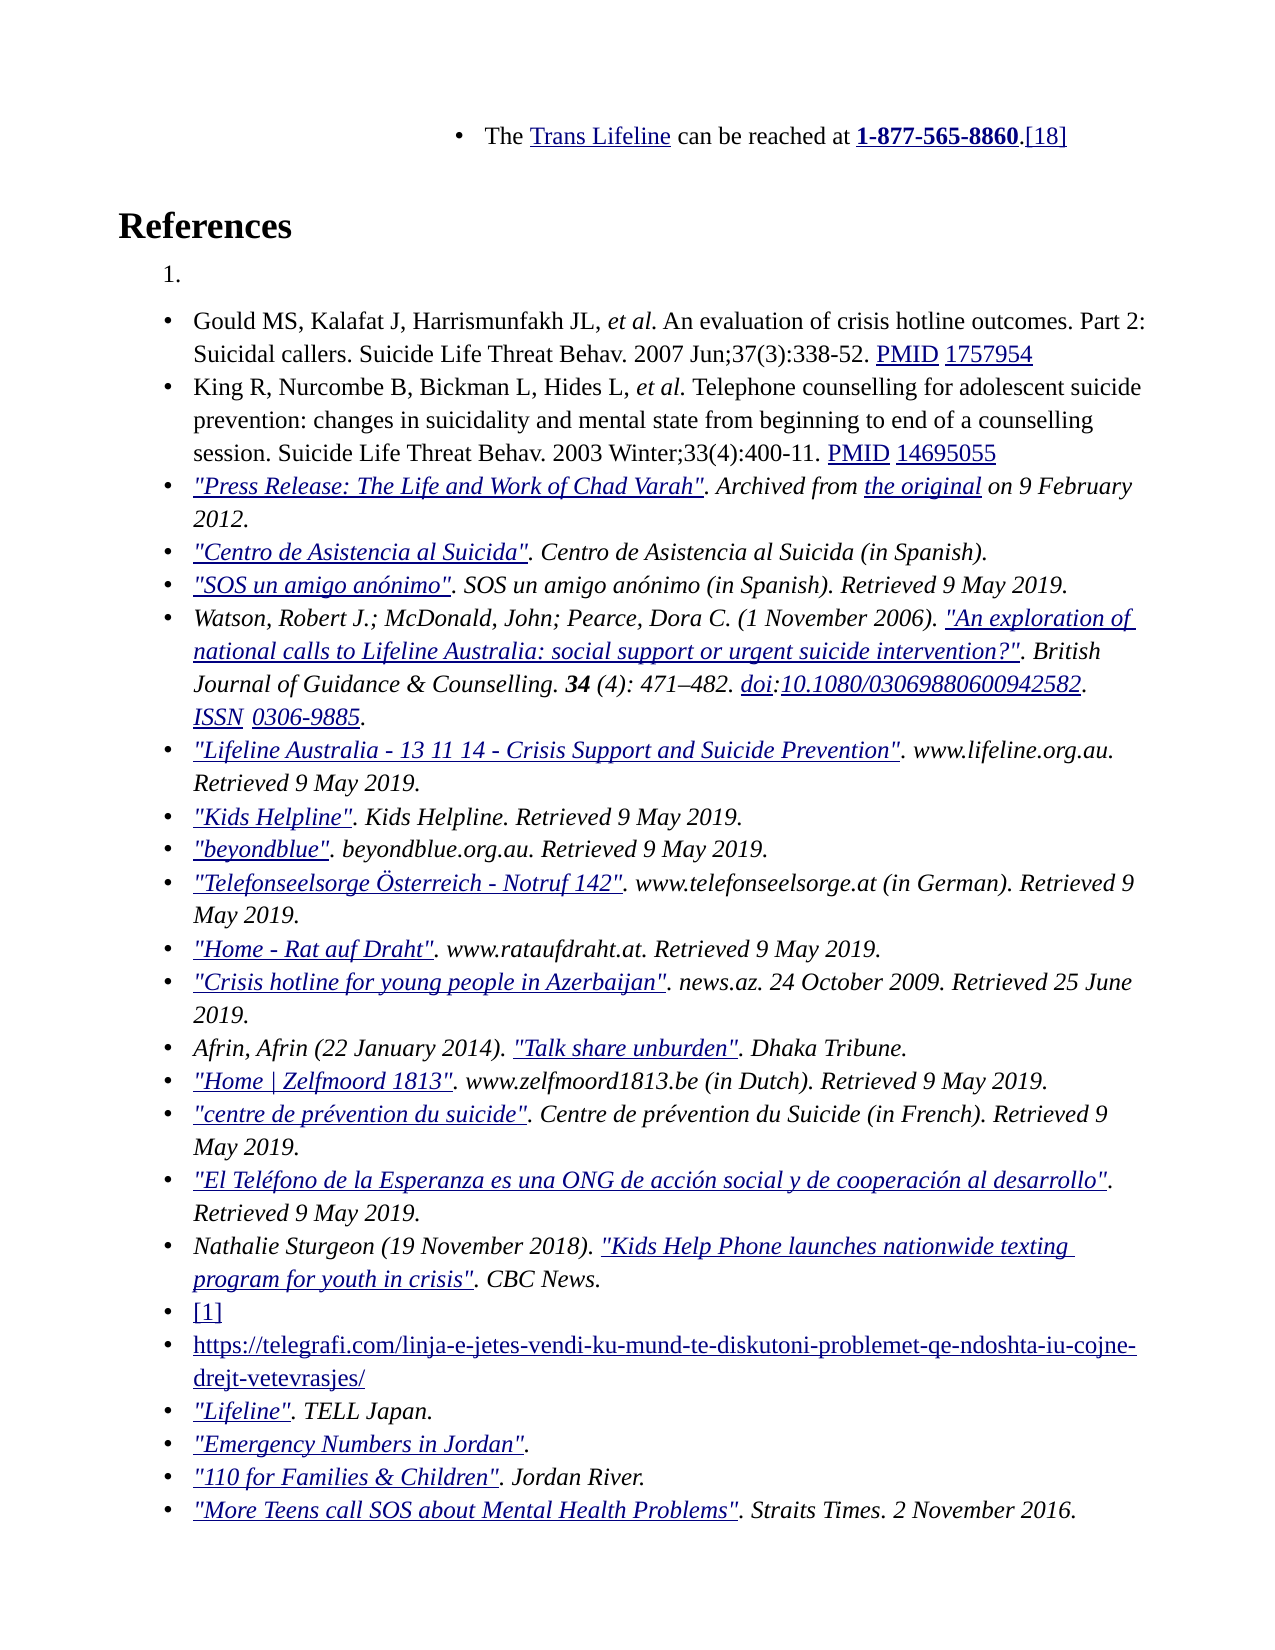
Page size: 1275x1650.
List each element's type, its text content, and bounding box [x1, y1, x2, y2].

list "Lifeline". TELL Japan. [164, 1396, 1157, 1425]
list Watson, Robert J.; McDonald, John; Pearce, Dora C. (1 November 2006). "An exploration of national calls to Lifeline Australia: social support or urgent suicide intervention?". British Journal of Guidance & Counselling. 34 (4): 471–482. doi:10.1080/03069880600942582. ISSN 0306-9885. [164, 603, 1157, 731]
list "More Teens call SOS about Mental Health Problems". Straits Times. 2 November 2016. [164, 1495, 1157, 1524]
list "Press Release: The Life and Work of Chad Varah". Archived from the original on 9 February 2012. [164, 471, 1157, 533]
list Gould MS, Kalafat J, Harrismunfakh JL, et al. An evaluation of crisis hotline outcomes. Part 2: Suicidal callers. Suicide Life Threat Behav. 2007 Jun;37(3):338-52. PMID 1757954 [164, 306, 1157, 368]
list King R, Nurcombe B, Bickman L, Hides L, et al. Telephone counselling for adolescent suicide prevention: changes in suicidality and mental state from beginning to end of a counselling session. Suicide Life Threat Behav. 2003 Winter;33(4):400-11. PMID 14695055 [164, 372, 1157, 467]
list "Kids Helpline". Kids Helpline. Retrieved 9 May 2019. [164, 802, 1157, 830]
list Nathalie Sturgeon (19 November 2018). "Kids Help Phone launches nationwide texting program for youth in crisis". CBC News. [164, 1231, 1157, 1293]
list "Telefonseelsorge Österreich - Notruf 142". www.telefonseelsorge.at (in German). Retrieved 9 May 2019. [164, 868, 1157, 929]
subtitle References [118, 203, 1157, 246]
table_cell 911 is the national emergency number in the United States. The National Suicide Prevention Lifeline (http://suicidepreventionlifeline.org/) is a 24-hour, toll-free, confidential suicide prevention hotline available to anyone in suicidal crisis or emotional distress.[35][36] It provides Spanish-speaking counselors, as well as options for deaf and hard of hearing individuals. It is only available in the United States.[37] A 24-hour an Online Chat in partnership with Contact USA[38] is also available. The National Suicide Prevention Lifeline can be reached at 1-800-273-8255, and in 2019, the use of 988 was approved.[39][40]. The National Suicide Prevention Lifeline (ESP) can be reached at 1-888-628-9454 The National Suicide Prevention Lifeline (Deaf & Hard of Hearing Options) can be reached at 1-800-799-4889 The Veterans Crisis Line (https://www.veteranscrisisline.net/) is a 24-hour, toll-free hotline that provides phone, webchat, and text options available to military veterans and their families. It provides options for deaf and hard of hearing individuals. The Veterans Crisis Line can be reached at 1-800-273-8255, followed by Pressing 1. IMAlive Crisis Chatine (www.imalive.org) is a non-profit, worldwide 24/7, anonymous chatline to help anyone in crisis via instant messaging. The Crisis Text Line (crisistextline.org) is the only 24/7, nationwide crisis-intervention text-message hotline.[41] The Crisis Text Line can be reached by texting HOME to 741-741. Samaritans USA (http://www.samaritansusa.org/) is a registered charity aimed at providing emotional support to anyone in distress or at risk of suicide throughout the United States.[9] The Trevor Project (http://www.thetrevorproject.org/) is a nationwide organization that provides a 24-hour phone hotline, as well as limited-hour webchat and text options, for lesbian, gay, bisexual, transgender and questioning youth.[42] The TrevorLifeline can be reached at 1-866-488-7386. TrevorChat can be found at https://www.thetrevorproject.org/get-help-now/ (available 7 days a week from 3PM to 10PM ET). TrevorText can be reached by texting TREVOR to 1-202-304-1200 (available M-F from 3PM to 10PM ET). The Trans Lifeline (https://www.translifeline.org/) is a nonprofit organization that is created by and for the transgender community, providing crisis intervention hotlines, staffed by transgender individuals, available in the United States and Canada. The Trans Lifeline can be reached at 1-877-565-8860.[18] [334, 118, 1157, 182]
list https://telegrafi.com/linja-e-jetes-vendi-ku-mund-te-diskutoni-problemet-qe-ndoshta-iu-cojne-drejt-vetevrasjes/ [164, 1330, 1157, 1392]
list "Home | Zelfmoord 1813". www.zelfmoord1813.be (in Dutch). Retrieved 9 May 2019. [164, 1066, 1157, 1094]
list "Crisis hotline for young people in Azerbaijan". news.az. 24 October 2009. Retrieved 25 June 2019. [164, 967, 1157, 1028]
list "El Teléfono de la Esperanza es una ONG de acción social y de cooperación al desarrollo". Retrieved 9 May 2019. [164, 1165, 1157, 1227]
list Afrin, Afrin (22 January 2014). "Talk share unburden". Dhaka Tribune. [164, 1033, 1157, 1061]
list "Lifeline Australia - 13 11 14 - Crisis Support and Suicide Prevention". www.lifeline.org.au. Retrieved 9 May 2019. [164, 736, 1157, 797]
list "Emergency Numbers in Jordan". [164, 1429, 1157, 1458]
list "centre de prévention du suicide". Centre de prévention du Suicide (in French). Retrieved 9 May 2019. [164, 1099, 1157, 1161]
list "Centro de Asistencia al Suicida". Centro de Asistencia al Suicida (in Spanish). [164, 537, 1157, 566]
list [1] [164, 1297, 1157, 1326]
table_cell [118, 118, 334, 182]
list "beyondblue". beyondblue.org.au. Retrieved 9 May 2019. [164, 834, 1157, 863]
list "SOS un amigo anónimo". SOS un amigo anónimo (in Spanish). Retrieved 9 May 2019. [164, 570, 1157, 599]
list "110 for Families & Children". Jordan River. [164, 1462, 1157, 1491]
list "Home - Rat auf Draht". www.rataufdraht.at. Retrieved 9 May 2019. [164, 934, 1157, 962]
